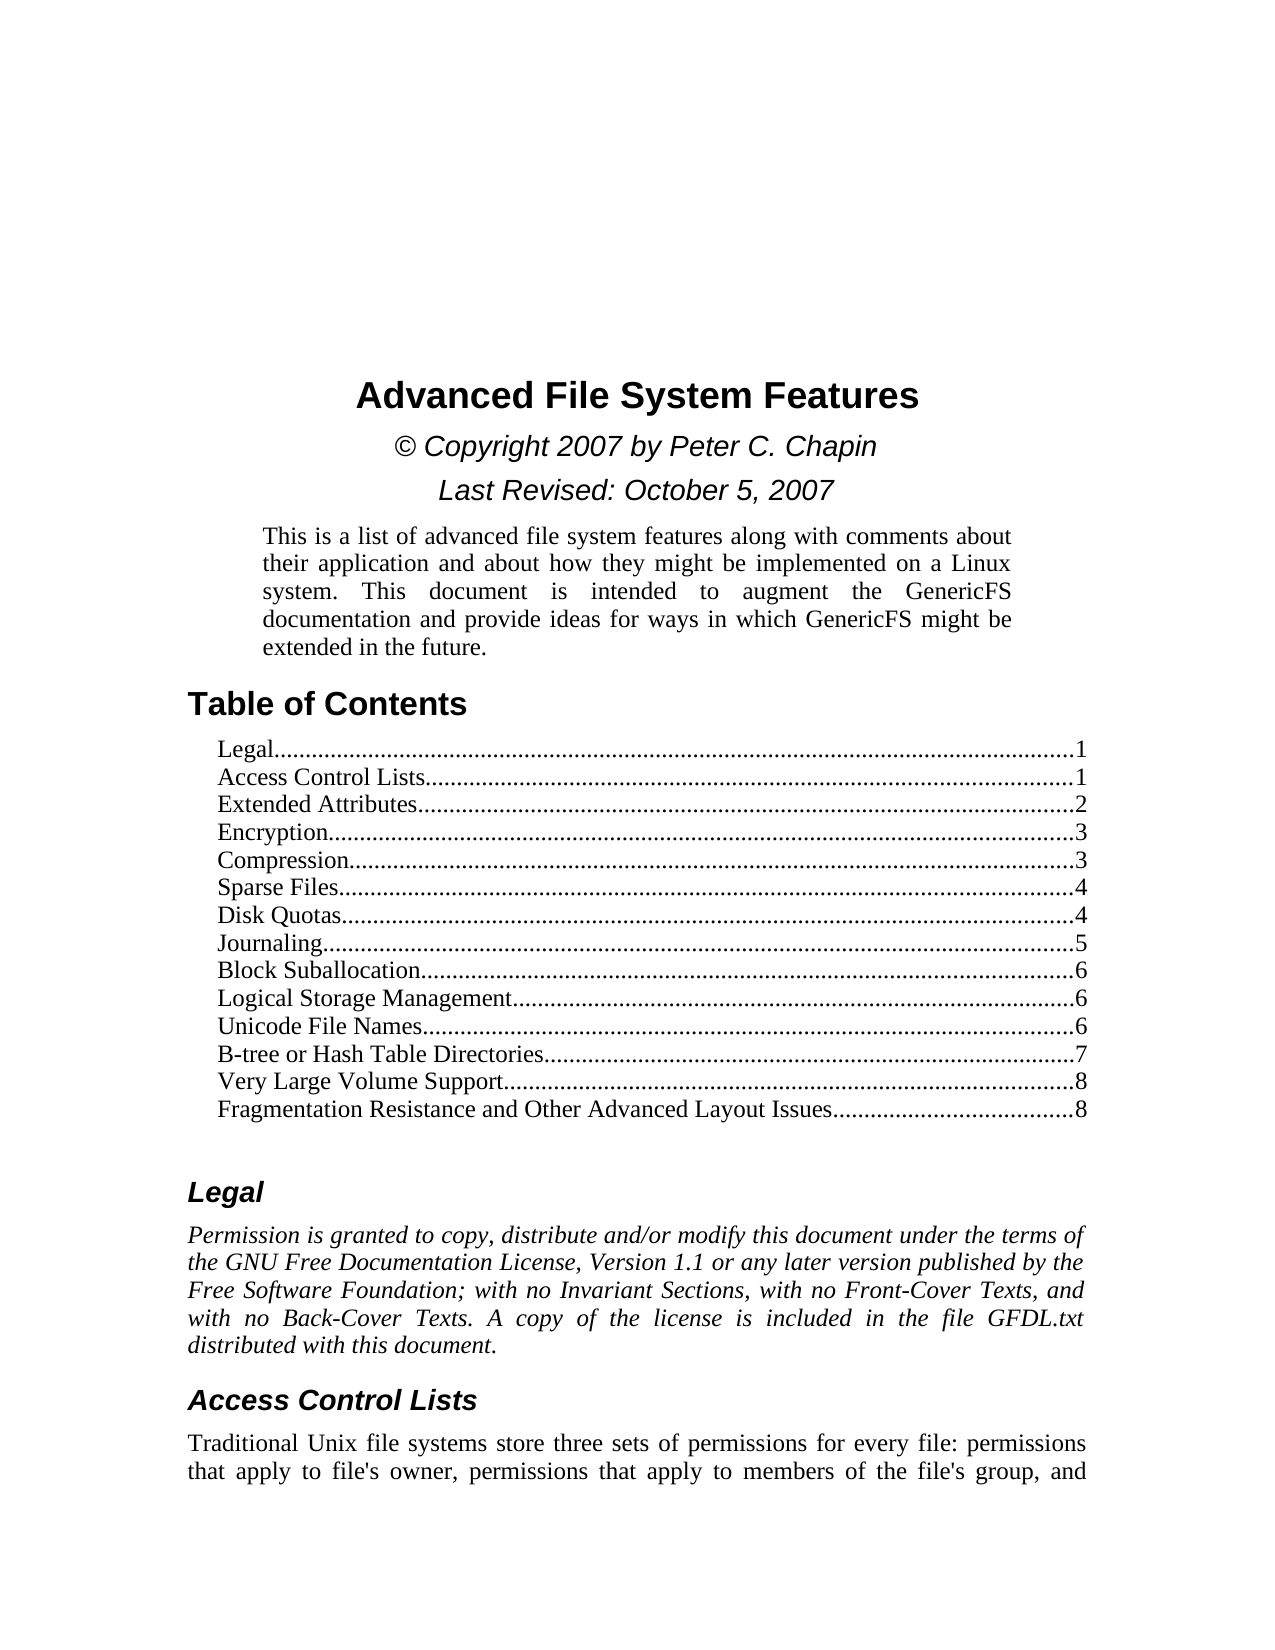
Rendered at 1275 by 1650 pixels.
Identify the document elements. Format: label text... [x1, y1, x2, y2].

text Extended Attributes 2 [217, 790, 1087, 818]
subtitle © Copyright 2007 by Peter C. Chapin [187, 429, 1087, 462]
text Legal 1 [217, 735, 1087, 763]
subtitle Table of Contents [187, 685, 1087, 722]
text Disk Quotas 4 [217, 901, 1087, 929]
subtitle Last Revised: October 5, 2007 [187, 474, 1087, 507]
text This is a list of advanced file system features along with comments about their application and about how they might be implemented on a Linux system. This document is intended to augment the GenericFS documentation and provide ideas for ways in which GenericFS might be extended in the future. [262, 522, 1012, 660]
title Advanced File System Features [187, 375, 1087, 417]
text Permission is granted to copy, distribute and/or modify this document under the terms of the GNU Free Documentation License, Version 1.1 or any later version published by the Free Software Foundation; with no Invariant Sections, with no Front-Cover Texts, and with no Back-Cover Texts. A copy of the license is included in the file GFDL.txt distributed with this document. [187, 1221, 1087, 1359]
text Access Control Lists 1 [217, 763, 1087, 790]
subtitle Legal [187, 1176, 1087, 1208]
text Journaling 5 [217, 929, 1087, 957]
text Very Large Volume Support 8 [217, 1067, 1087, 1095]
text Encryption 3 [217, 818, 1087, 846]
text Compression 3 [217, 846, 1087, 873]
text Block Suballocation 6 [217, 957, 1087, 984]
text Traditional Unix file systems store three sets of permissions for every file: permissions that apply to file's owner, permissions that apply to members of the file's group, and [187, 1429, 1087, 1485]
subtitle Access Control Lists [187, 1384, 1087, 1417]
text Fragmentation Resistance and Other Advanced Layout Issues 8 [217, 1095, 1087, 1123]
text B-tree or Hash Table Directories 7 [217, 1040, 1087, 1067]
text Unicode File Names 6 [217, 1012, 1087, 1040]
text Logical Storage Management 6 [217, 984, 1087, 1012]
text Sparse Files 4 [217, 873, 1087, 901]
